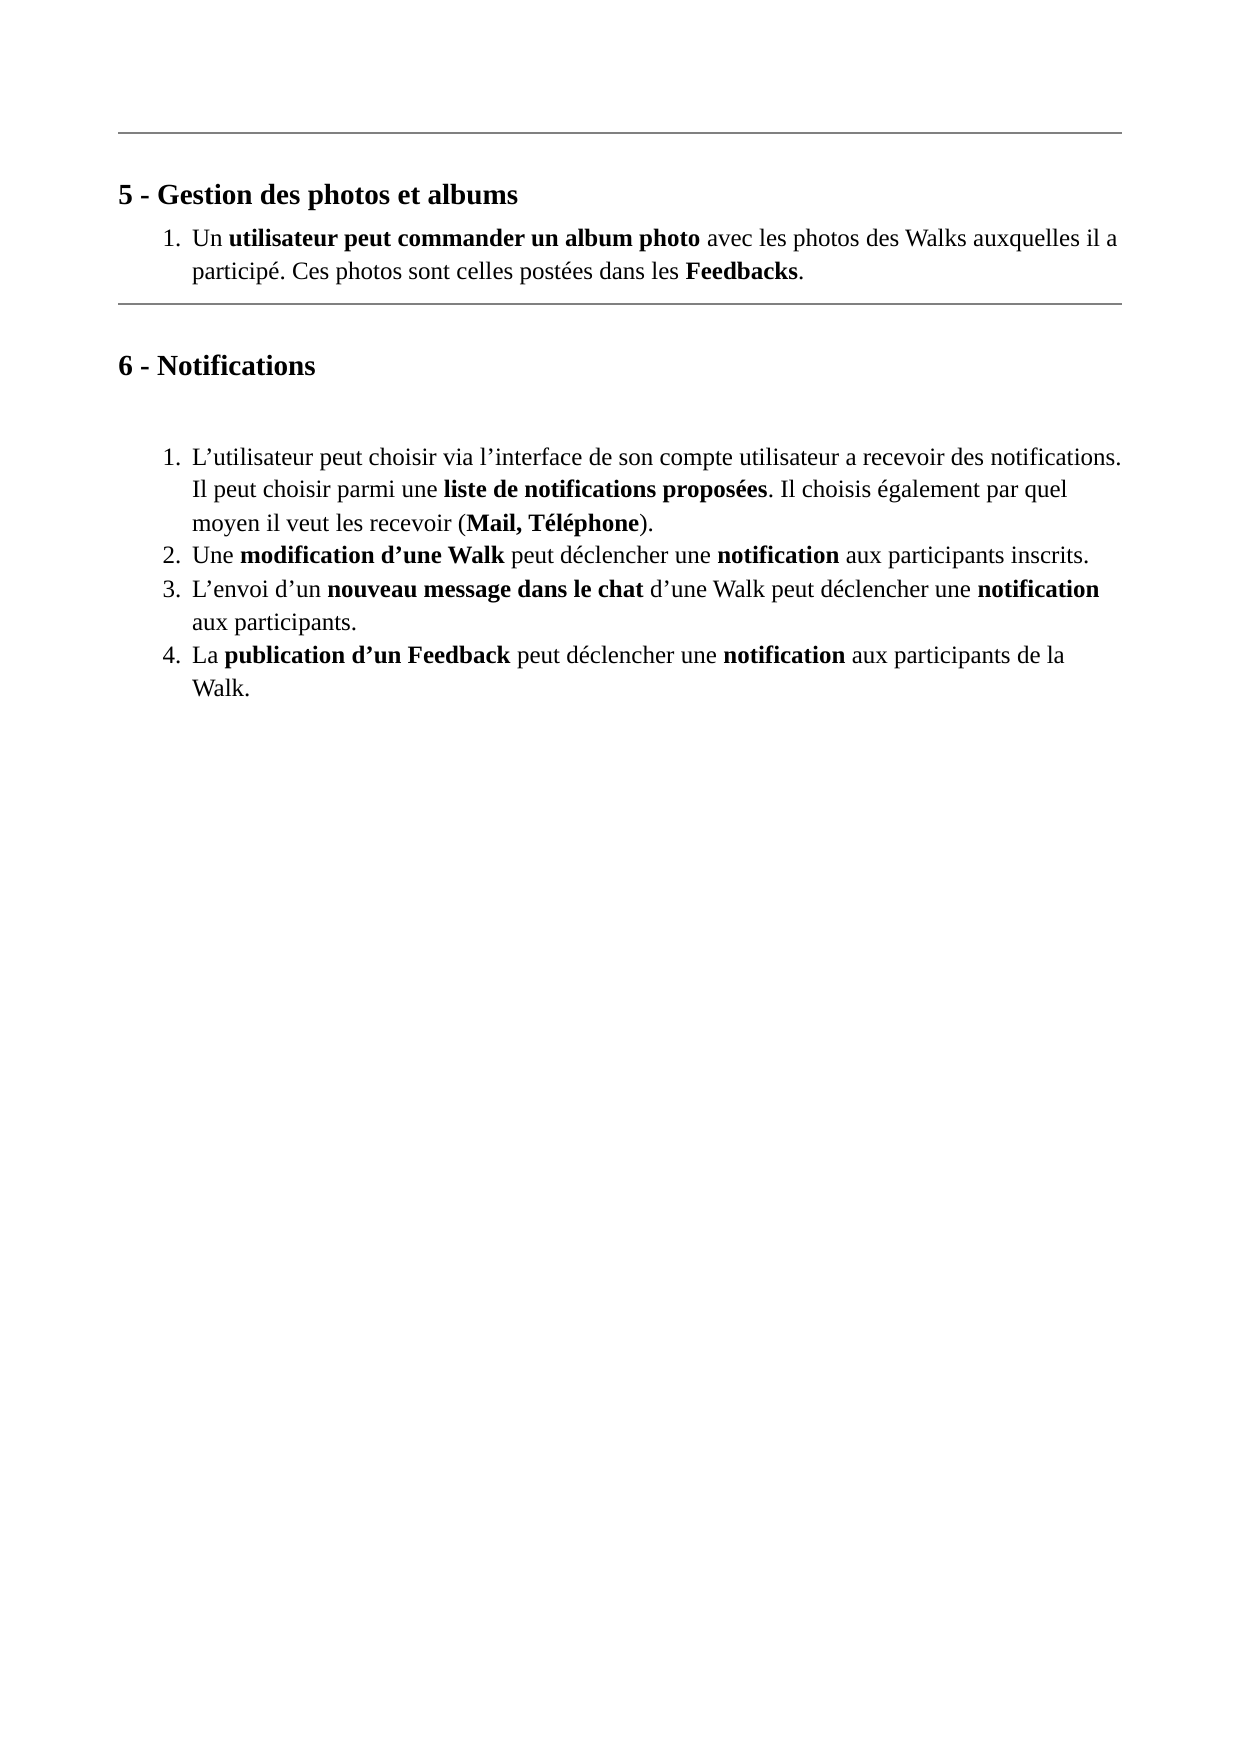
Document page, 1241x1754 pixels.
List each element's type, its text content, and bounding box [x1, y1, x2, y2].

subtitle 6️ - Notifications [118, 348, 1122, 381]
subtitle 5️ - Gestion des photos et albums [118, 177, 1122, 211]
list L’utilisateur peut choisir via l’interface de son compte utilisateur a recevoir des notifications. Il peut choisir parmi une liste de notifications proposées. Il choisis également par quel moyen il veut les recevoir (Mail, Téléphone). [162, 442, 1122, 536]
list La publication d’un Feedback peut déclencher une notification aux participants de la Walk. [162, 640, 1122, 701]
list Une modification d’une Walk peut déclencher une notification aux participants inscrits. [162, 541, 1122, 569]
list Un utilisateur peut commander un album photo avec les photos des Walks auxquelles il a participé. Ces photos sont celles postées dans les Feedbacks. [162, 223, 1122, 285]
list L’envoi d’un nouveau message dans le chat d’une Walk peut déclencher une notification aux participants. [162, 574, 1122, 635]
